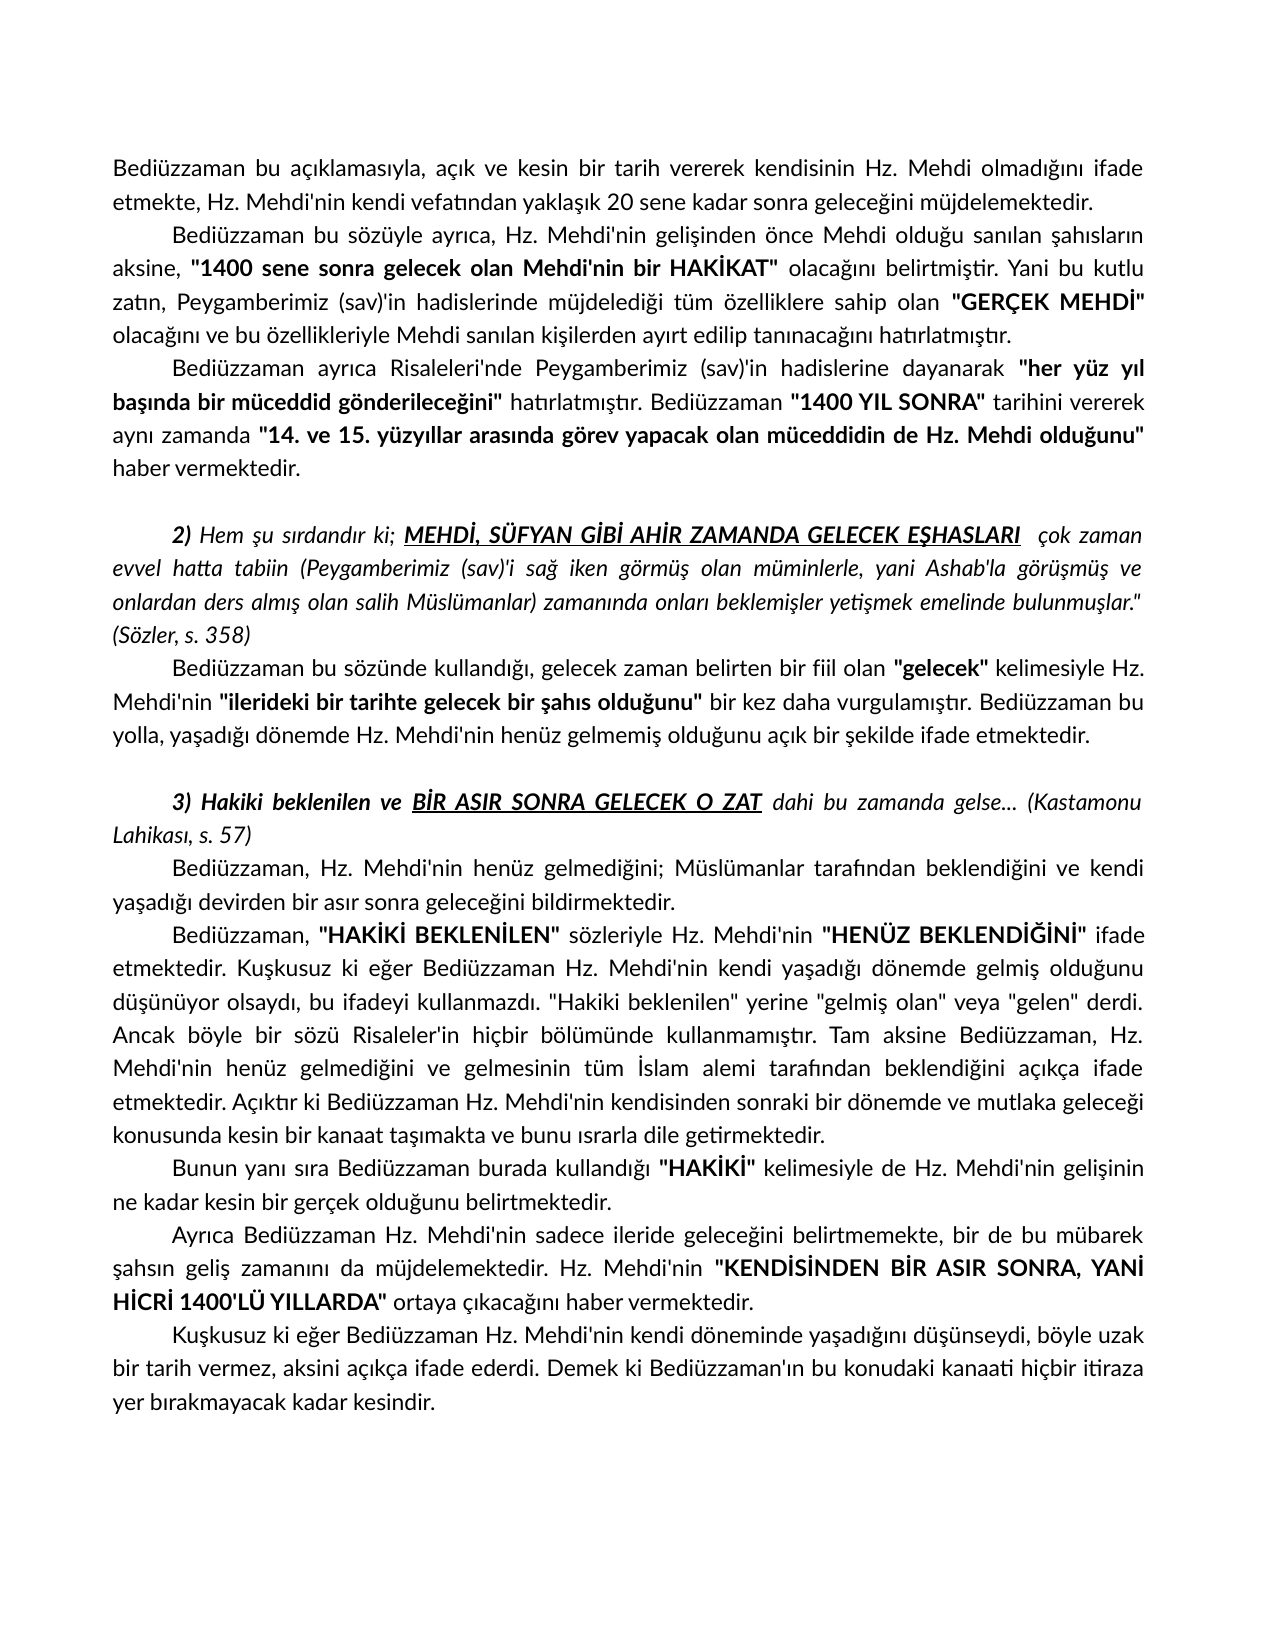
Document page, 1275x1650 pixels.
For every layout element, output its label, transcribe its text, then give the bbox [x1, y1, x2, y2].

text Bediüzzaman bu sözünde kullandığı, gelecek zaman belirten bir fiil olan "gelecek" kelimesiyle Hz. Mehdi'nin "ilerideki bir tarihte gelecek bir şahıs olduğunu" bir kez daha vurgulamıştır. Bediüzzaman bu yolla, yaşadığı dönemde Hz. Mehdi'nin henüz gelmemiş olduğunu açık bir şekilde ifade etmektedir. [112, 650, 1145, 750]
text 2) Hem şu sırdandır ki; MEHDİ, SÜFYAN GİBİ AHİR ZAMANDA GELECEK EŞHASLARI çok zaman evvel hatta tabiin (Peygamberimiz (sav)'i sağ iken görmüş olan müminlerle, yani Ashab'la görüşmüş ve onlardan ders almış olan salih Müslümanlar) zamanında onları beklemişler yetişmek emelinde bulunmuşlar." (Sözler, s. 358) [112, 517, 1145, 650]
text Bediüzzaman bu açıklamasıyla, açık ve kesin bir tarih vererek kendisinin Hz. Mehdi olmadığını ifade etmekte, Hz. Mehdi'nin kendi vefatından yaklaşık 20 sene kadar sonra geleceğini müjdelemektedir. [112, 150, 1145, 217]
text 3) Hakiki beklenilen ve BİR ASIR SONRA GELECEK O ZAT dahi bu zamanda gelse... (Kastamonu Lahikası, s. 57) [112, 783, 1145, 850]
text Bunun yanı sıra Bediüzzaman burada kullandığı "HAKİKİ" kelimesiyle de Hz. Mehdi'nin gelişinin ne kadar kesin bir gerçek olduğunu belirtmektedir. [112, 1150, 1145, 1217]
text Bediüzzaman ayrıca Risaleleri'nde Peygamberimiz (sav)'in hadislerine dayanarak "her yüz yıl başında bir müceddid gönderileceğini" hatırlatmıştır. Bediüzzaman "1400 YIL SONRA" tarihini vererek aynı zamanda "14. ve 15. yüzyıllar arasında görev yapacak olan müceddidin de Hz. Mehdi olduğunu" haber vermektedir. [112, 350, 1145, 483]
text Bediüzzaman, "HAKİKİ BEKLENİLEN" sözleriyle Hz. Mehdi'nin "HENÜZ BEKLENDİĞİNİ" ifade etmektedir. Kuşkusuz ki eğer Bediüzzaman Hz. Mehdi'nin kendi yaşadığı dönemde gelmiş olduğunu düşünüyor olsaydı, bu ifadeyi kullanmazdı. "Hakiki beklenilen" yerine "gelmiş olan" veya "gelen" derdi. Ancak böyle bir sözü Risaleler'in hiçbir bölümünde kullanmamıştır. Tam aksine Bediüzzaman, Hz. Mehdi'nin henüz gelmediğini ve gelmesinin tüm İslam alemi tarafından beklendiğini açıkça ifade etmektedir. Açıktır ki Bediüzzaman Hz. Mehdi'nin kendisinden sonraki bir dönemde ve mutlaka geleceği konusunda kesin bir kanaat taşımakta ve bunu ısrarla dile getirmektedir. [112, 917, 1145, 1150]
text Ayrıca Bediüzzaman Hz. Mehdi'nin sadece ileride geleceğini belirtmemekte, bir de bu mübarek şahsın geliş zamanını da müjdelemektedir. Hz. Mehdi'nin "KENDİSİNDEN BİR ASIR SONRA, YANİ HİCRİ 1400'LÜ YILLARDA" ortaya çıkacağını haber vermektedir. [112, 1217, 1145, 1317]
text Kuşkusuz ki eğer Bediüzzaman Hz. Mehdi'nin kendi döneminde yaşadığını düşünseydi, böyle uzak bir tarih vermez, aksini açıkça ifade ederdi. Demek ki Bediüzzaman'ın bu konudaki kanaati hiçbir itiraza yer bırakmayacak kadar kesindir. [112, 1317, 1145, 1417]
text Bediüzzaman bu sözüyle ayrıca, Hz. Mehdi'nin gelişinden önce Mehdi olduğu sanılan şahısların aksine, "1400 sene sonra gelecek olan Mehdi'nin bir HAKİKAT" olacağını belirtmiştir. Yani bu kutlu zatın, Peygamberimiz (sav)'in hadislerinde müjdelediği tüm özelliklere sahip olan "GERÇEK MEHDİ" olacağını ve bu özellikleriyle Mehdi sanılan kişilerden ayırt edilip tanınacağını hatırlatmıştır. [112, 217, 1145, 350]
text Bediüzzaman, Hz. Mehdi'nin henüz gelmediğini; Müslümanlar tarafından beklendiğini ve kendi yaşadığı devirden bir asır sonra geleceğini bildirmektedir. [112, 850, 1145, 917]
